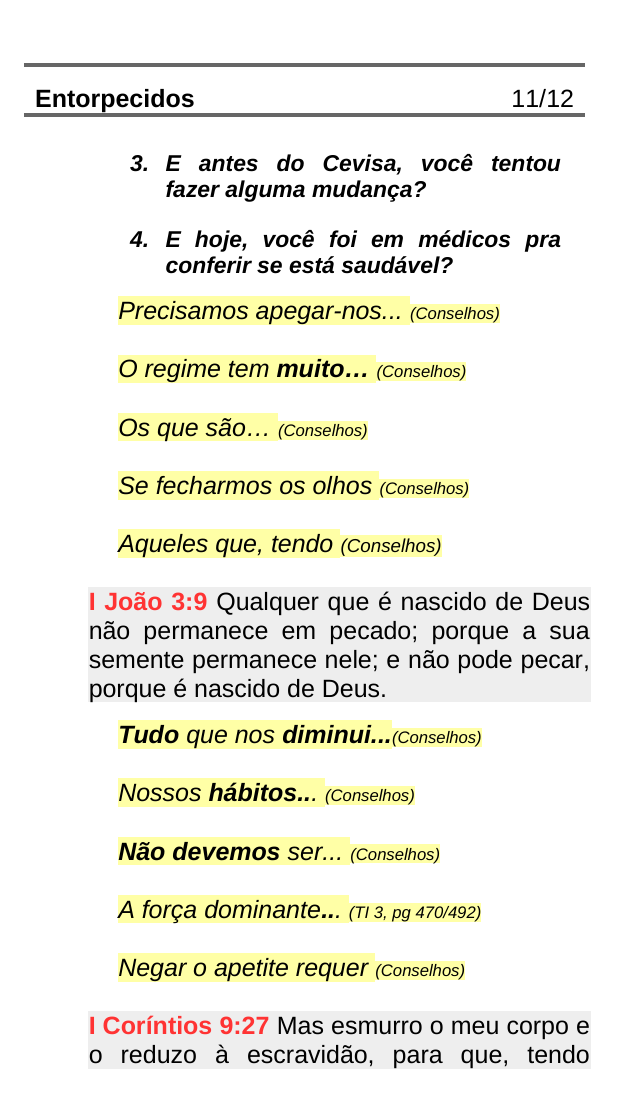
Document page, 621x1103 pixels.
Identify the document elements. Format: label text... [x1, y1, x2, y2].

text Tudo que nos diminui...(Conselhos) [392, 720, 591, 749]
text Os que são… (Conselhos) [278, 413, 591, 441]
text Aqueles que, tendo (Conselhos) [340, 529, 591, 558]
text Negar o apetite requer (Conselhos) [375, 953, 591, 982]
text I João 3:9 Qualquer que é nascido de Deus não permanece em pecado; porque a sua semente permanece nele; e não pode pecar, porque é nascido de Deus. [88, 587, 591, 702]
text A força dominante... (TI 3, pg 470/492) [349, 895, 591, 923]
text Nossos hábitos... (Conselhos) [325, 778, 591, 807]
text Se fecharmos os olhos (Conselhos) [379, 471, 591, 500]
text I Coríntios 9:27 Mas esmurro o meu corpo e o reduzo à escravidão, para que, tendo [88, 1011, 591, 1069]
list E antes do Cevisa, você tentou fazer alguma mudança? [130, 149, 561, 202]
list E hoje, você foi em médicos pra conferir se está saudável? [130, 226, 561, 278]
text O regime tem muito… (Conselhos) [118, 354, 591, 383]
text Não devemos ser... (Conselhos) [350, 837, 591, 865]
text Precisamos apegar-nos... (Conselhos) [410, 296, 591, 325]
